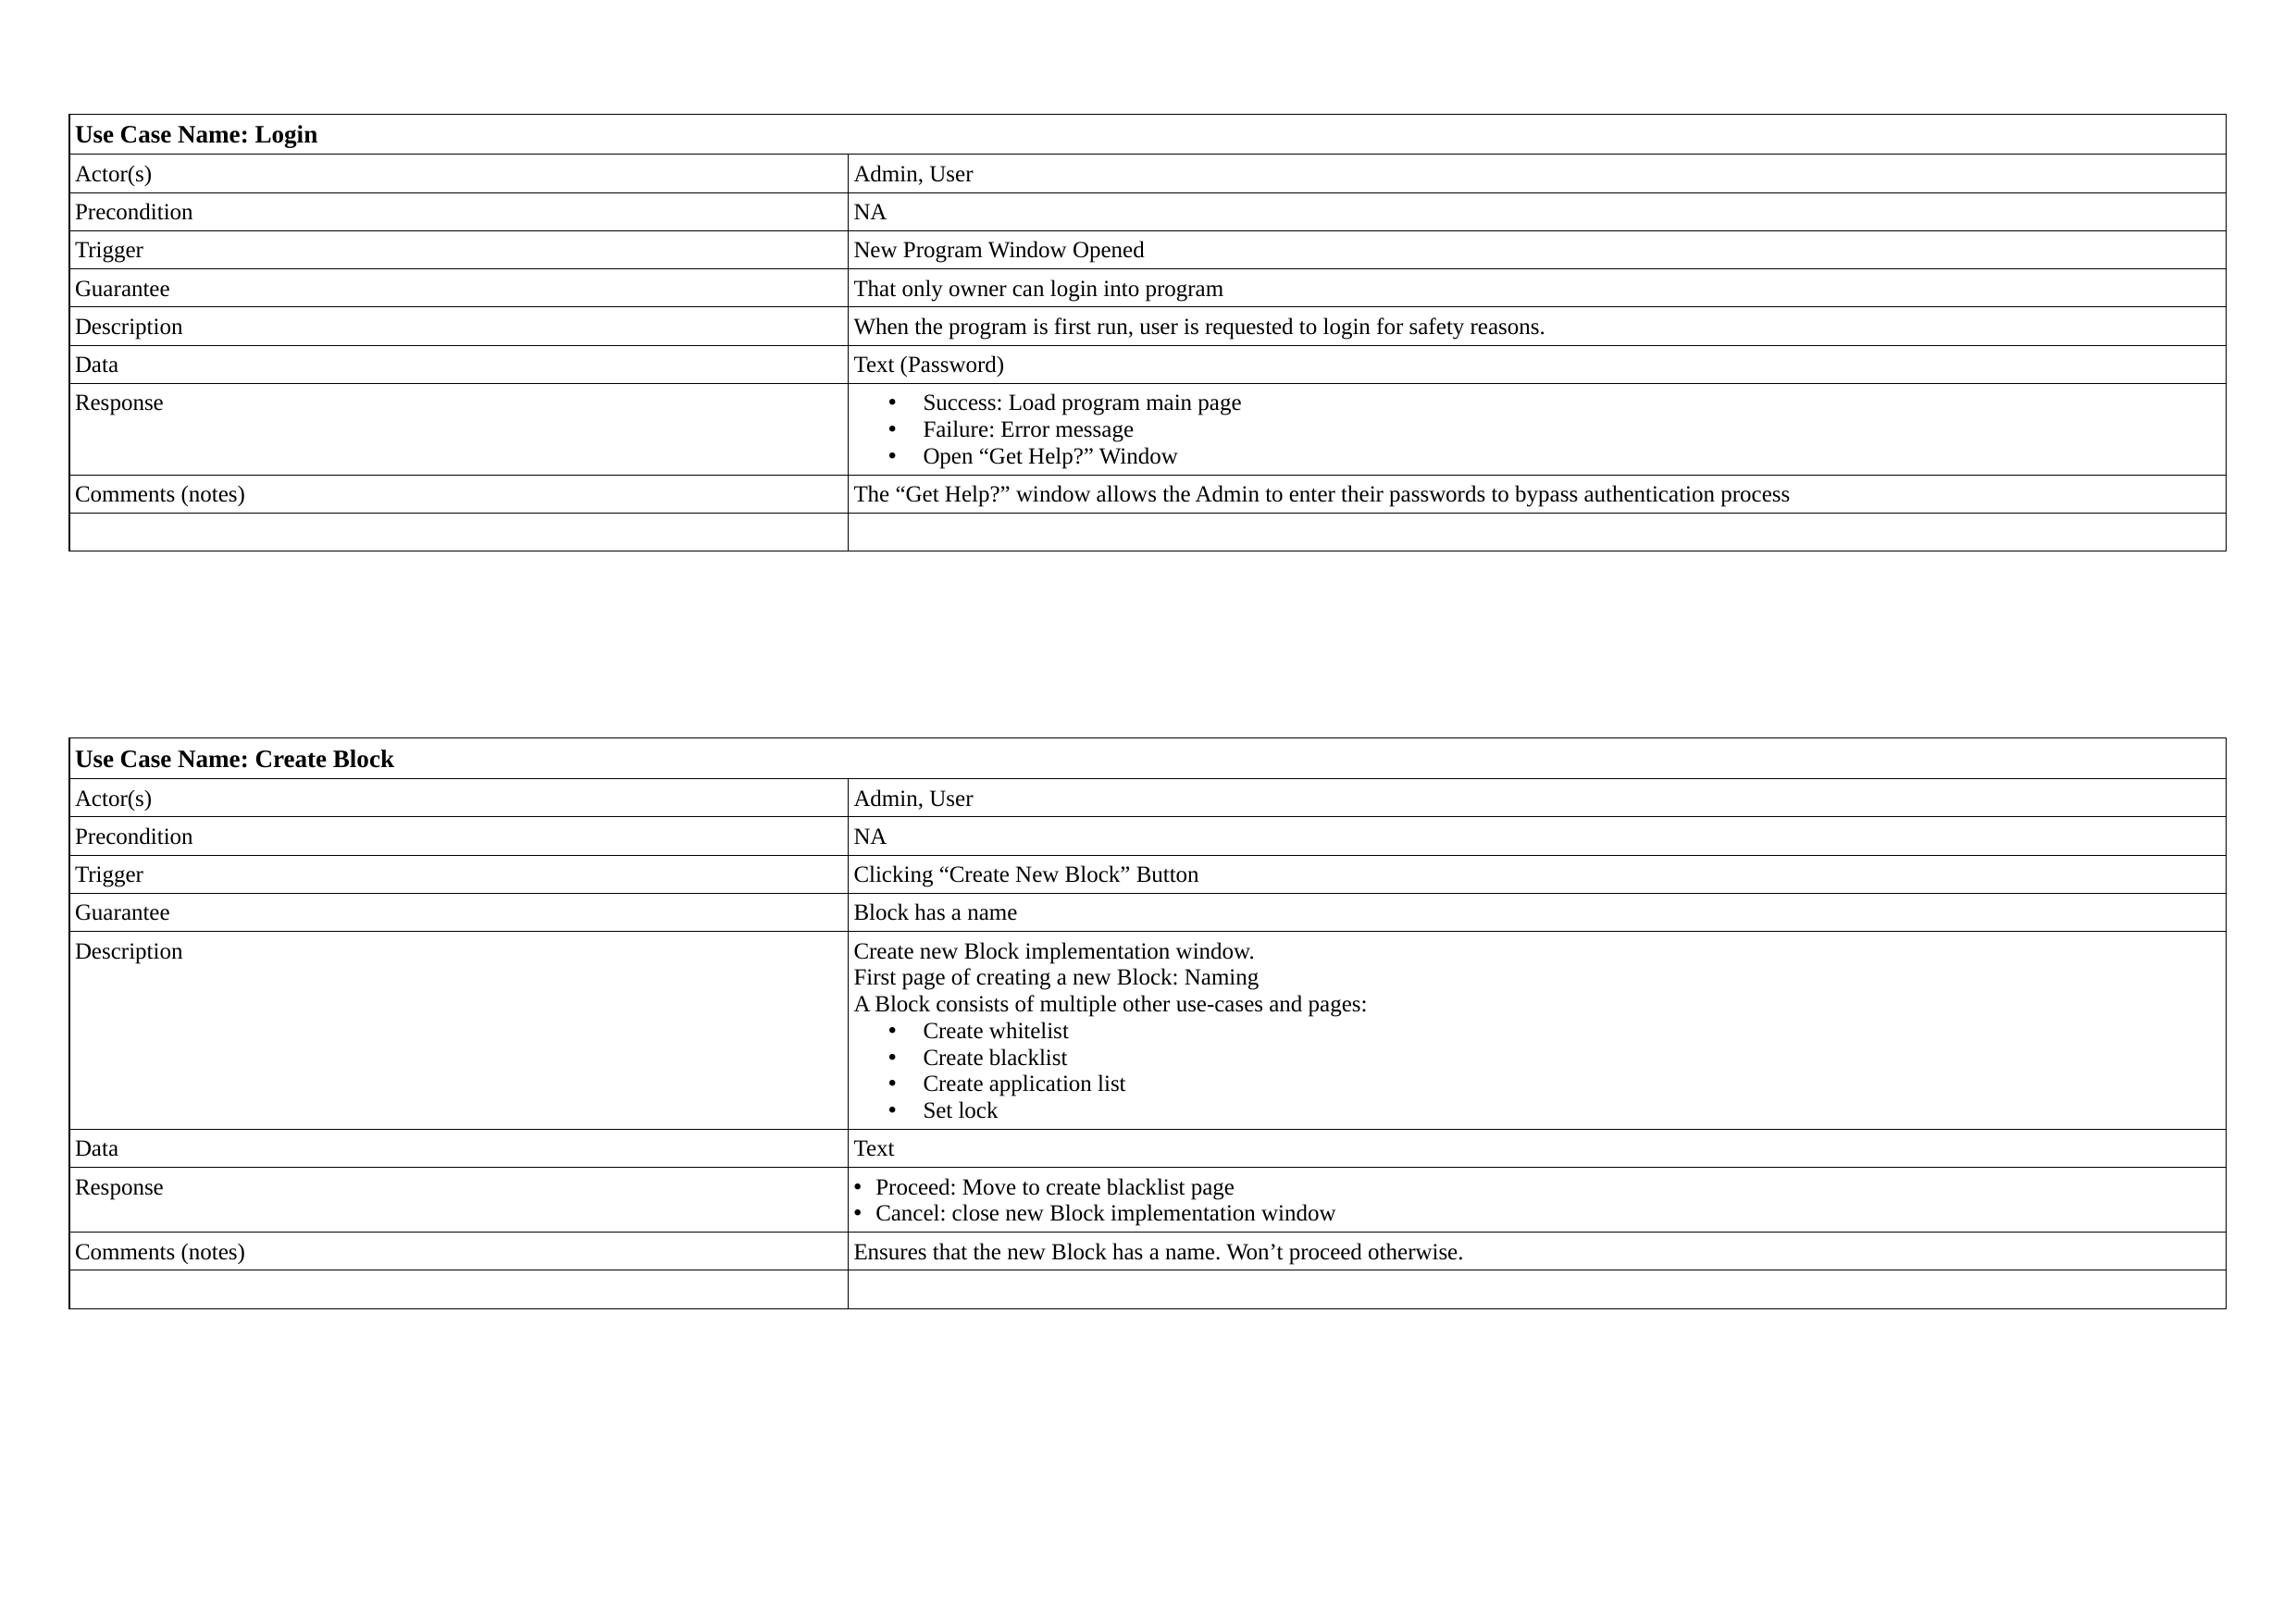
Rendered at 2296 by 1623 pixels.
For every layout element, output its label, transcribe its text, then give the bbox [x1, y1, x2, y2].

table_cell New Program Window Opened [849, 231, 2226, 268]
table_header Use Case Name: Login [70, 115, 2226, 154]
table_cell Admin, User [849, 155, 2226, 192]
table_cell [70, 1270, 848, 1307]
table_cell Actor(s) [70, 155, 848, 192]
table_cell [849, 1270, 2226, 1307]
table_cell Data [70, 1130, 848, 1167]
table_cell Guarantee [70, 269, 848, 306]
table_cell Comments (notes) [70, 1233, 848, 1270]
table_cell Proceed: Move to create blacklist page Cancel: close new Block implementation window [849, 1168, 2226, 1232]
table_header Use Case Name: Create Block [70, 738, 2226, 778]
table_cell Trigger [70, 231, 848, 268]
table_cell Admin, User [849, 779, 2226, 816]
table_cell Clicking “Create New Block” Button [849, 856, 2226, 893]
table_cell [849, 514, 2226, 551]
table_cell When the program is first run, user is requested to login for safety reasons. [849, 307, 2226, 344]
table_cell Guarantee [70, 894, 848, 931]
table_cell Ensures that the new Block has a name. Won’t proceed otherwise. [849, 1233, 2226, 1270]
table_cell Precondition [70, 193, 848, 230]
table_cell Response [70, 1168, 848, 1232]
table_cell Description [70, 932, 848, 1129]
table_cell Data [70, 346, 848, 383]
table_cell Description [70, 307, 848, 344]
table_cell Comments (notes) [70, 476, 848, 513]
table_cell [70, 514, 848, 551]
table_cell NA [849, 817, 2226, 854]
table_cell Trigger [70, 856, 848, 893]
table_cell Success: Load program main page Failure: Error message Open “Get Help?” Window [849, 384, 2226, 474]
table_cell Precondition [70, 817, 848, 854]
table_cell Text [849, 1130, 2226, 1167]
table_cell That only owner can login into program [849, 269, 2226, 306]
table_cell Block has a name [849, 894, 2226, 931]
table_cell Text (Password) [849, 346, 2226, 383]
table_cell The “Get Help?” window allows the Admin to enter their passwords to bypass authentication process [849, 476, 2226, 513]
table_cell Response [70, 384, 848, 474]
table_cell NA [849, 193, 2226, 230]
table_cell Create new Block implementation window. First page of creating a new Block: Naming A Block consists of multiple other use-cases and pages: Create whitelist Create blacklist Create application list Set lock [849, 932, 2226, 1129]
table_cell Actor(s) [70, 779, 848, 816]
